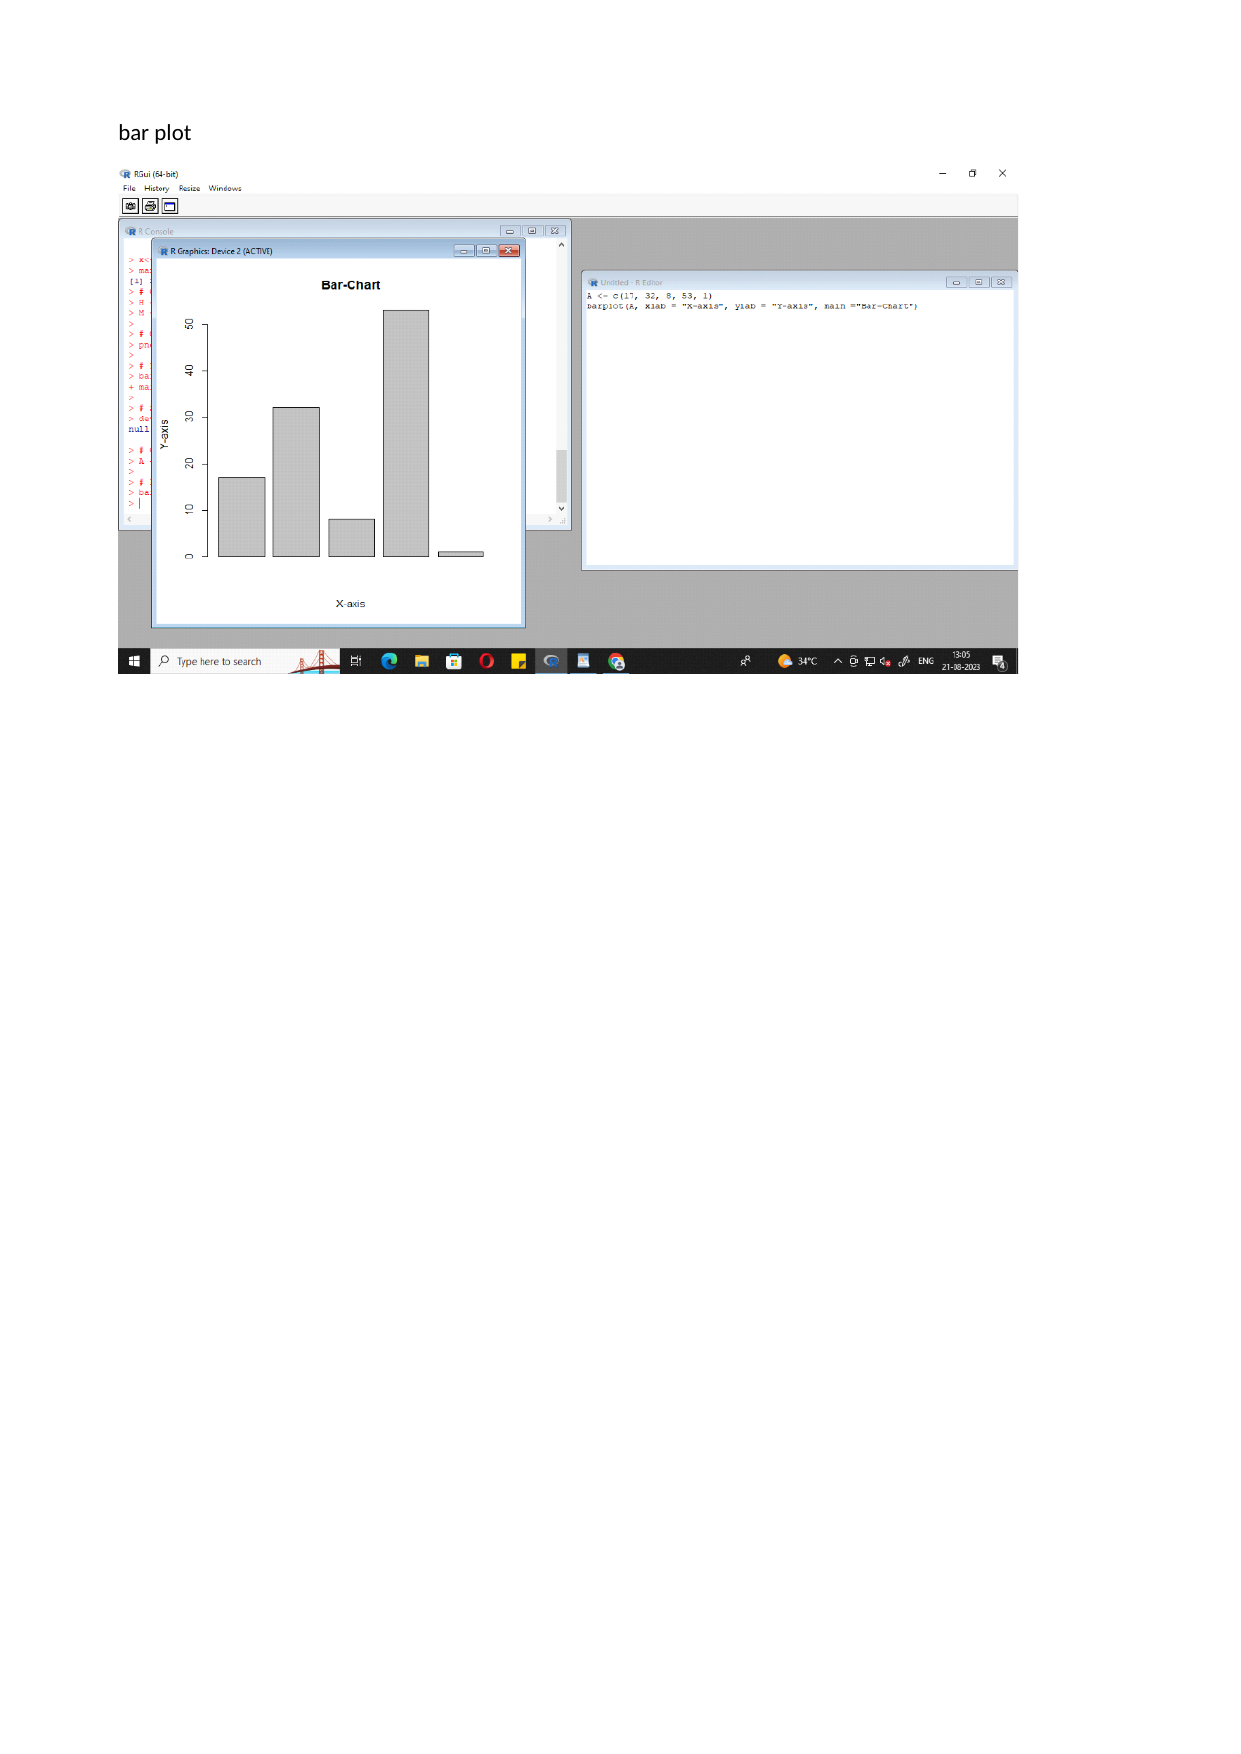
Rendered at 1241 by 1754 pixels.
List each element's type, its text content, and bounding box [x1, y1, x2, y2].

text bar plot [118, 118, 1122, 146]
